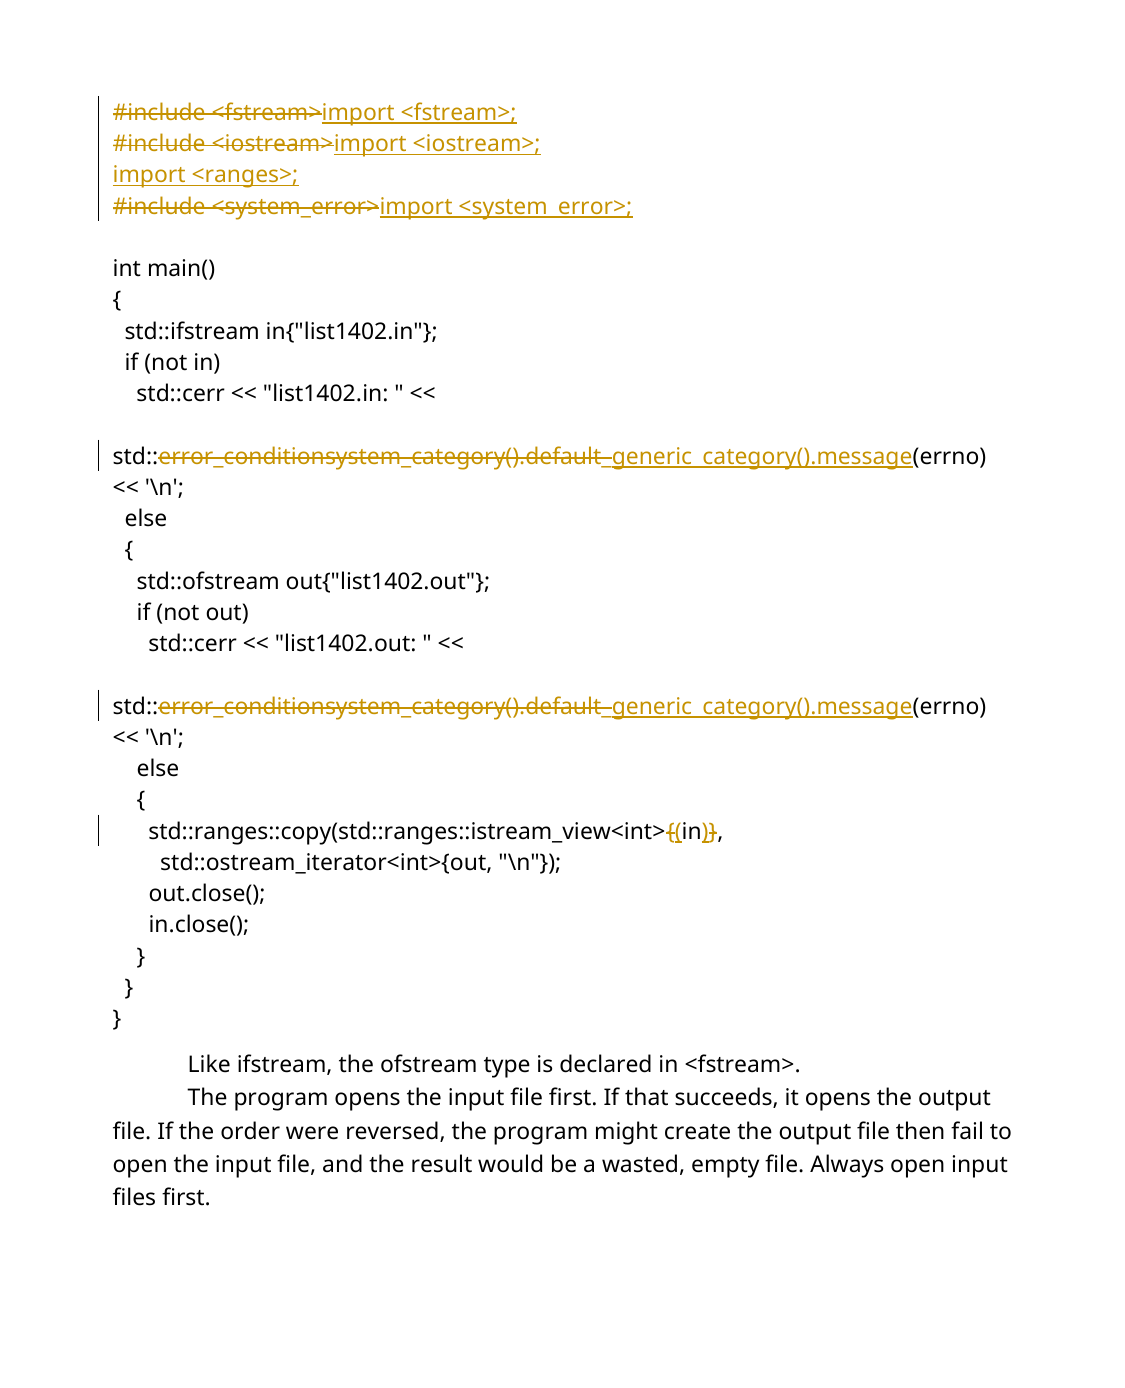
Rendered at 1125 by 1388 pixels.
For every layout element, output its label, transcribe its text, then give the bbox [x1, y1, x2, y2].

text import <iostream>; [112, 127, 1012, 158]
text out.close(); [112, 877, 1012, 908]
text else [112, 752, 1012, 783]
text std::ifstream in{"list1402.in"}; [112, 315, 1012, 346]
text } [112, 1002, 1012, 1033]
text } [112, 940, 1012, 971]
text std::cerr << "list1402.in: " << [112, 377, 1012, 408]
text std::ostream_iterator<int>{out, "\n"}); [112, 846, 1012, 877]
text import <system_error>; [112, 190, 1012, 221]
text std::ofstream out{"list1402.out"}; [112, 565, 1012, 596]
text { [112, 533, 1012, 565]
text std::cerr << "list1402.out: " << [112, 627, 1012, 658]
text } [112, 971, 1012, 1002]
text if (not out) [112, 596, 1012, 627]
text int main() [112, 252, 1012, 283]
text import <ranges>; [112, 158, 1012, 190]
text std::generic_category().message(errno) << '\n'; [112, 408, 1012, 502]
text if (not in) [112, 346, 1012, 377]
text { [112, 283, 1012, 315]
text std::ranges::copy(std::ranges::istream_view<int>(in), [112, 815, 1012, 846]
text Like ifstream, the ofstream type is declared in <fstream>. [112, 1046, 1012, 1079]
text else [112, 502, 1012, 533]
text in.close(); [112, 908, 1012, 940]
text The program opens the input file first. If that succeeds, it opens the output file. If the order were reversed, the program might create the output file then fail to open the input file, and the result would be a wasted, empty file. Always open input files first. [112, 1079, 1012, 1213]
text { [112, 783, 1012, 815]
text std::generic_category().message(errno) << '\n'; [112, 658, 1012, 752]
